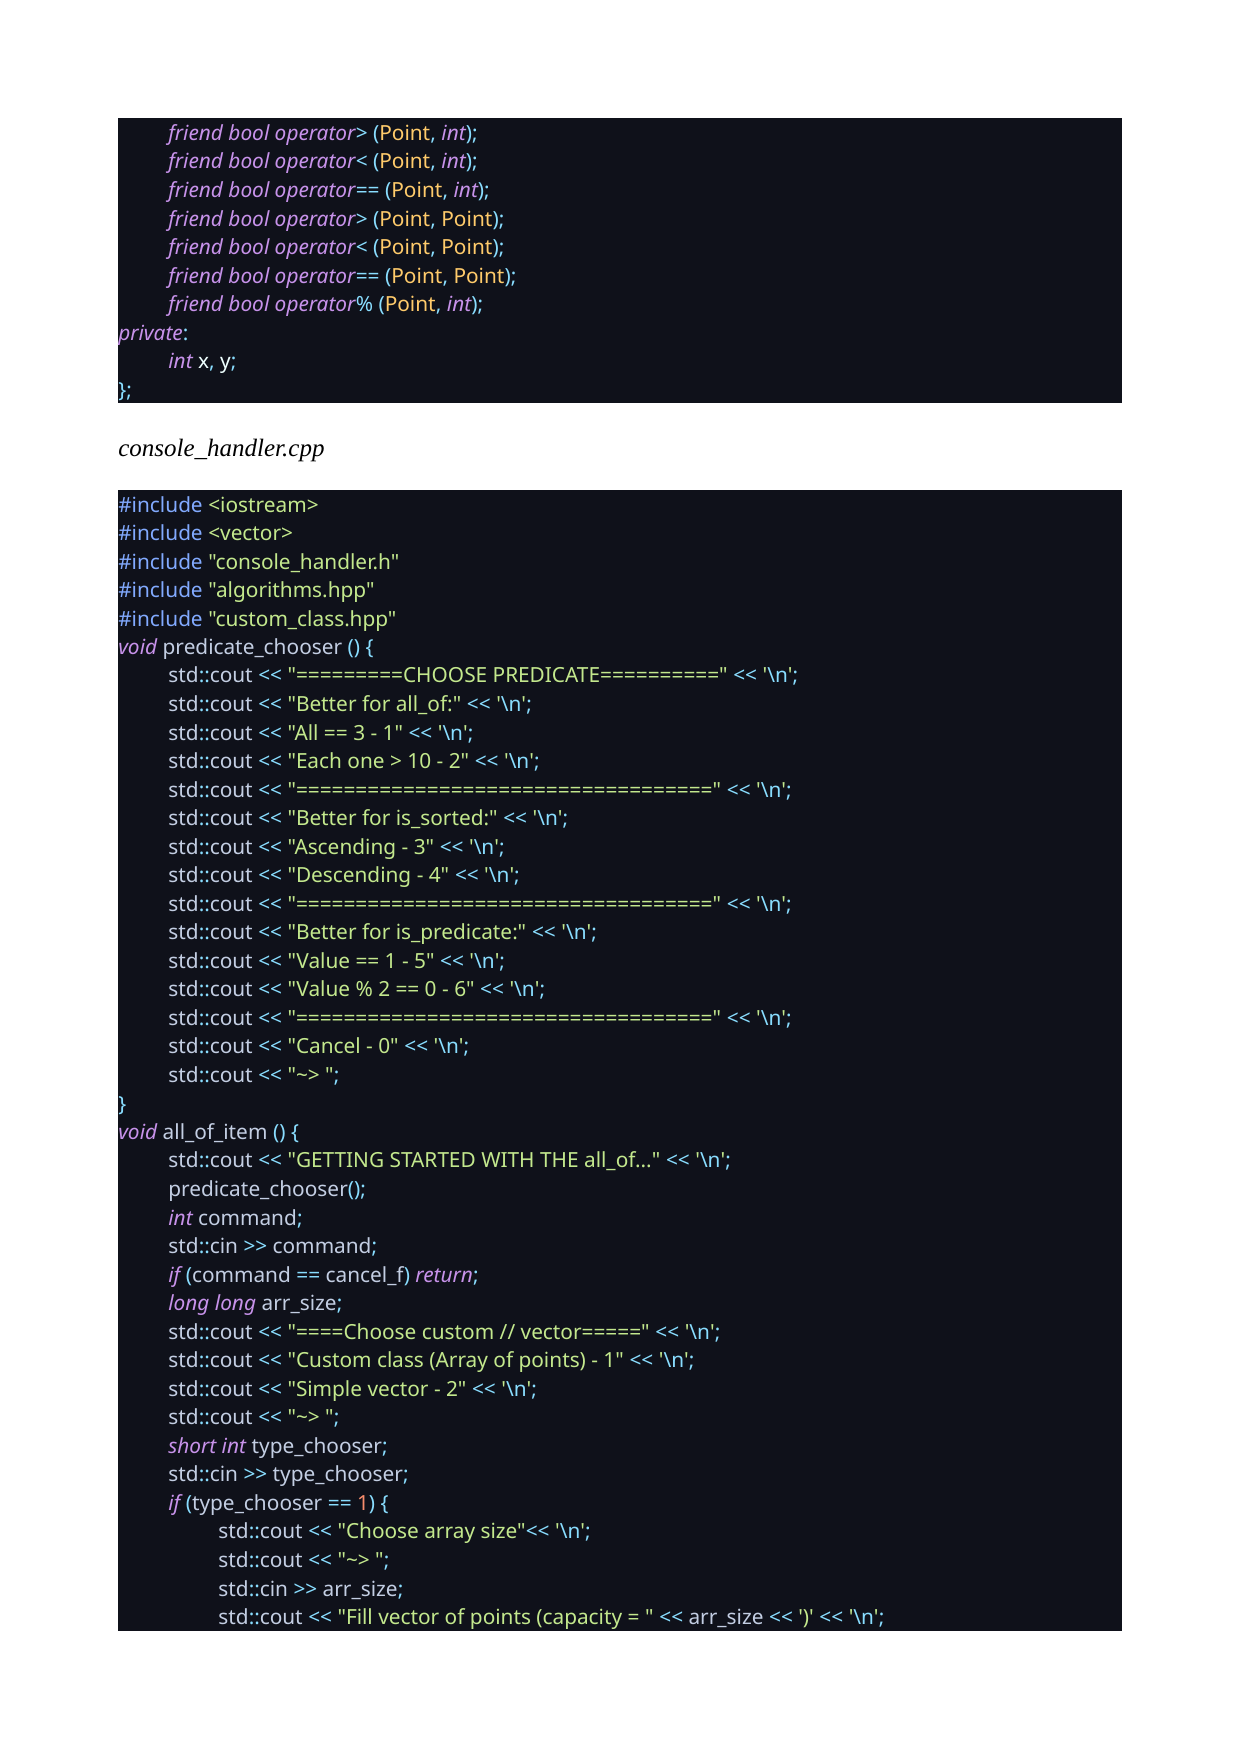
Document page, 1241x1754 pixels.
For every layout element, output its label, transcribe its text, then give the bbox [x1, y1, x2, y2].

text std::cout << "=========CHOOSE PREDICATE==========" << '\n'; [118, 661, 1122, 689]
text friend bool operator% (Point, int); [118, 289, 1122, 318]
text friend bool operator< (Point, Point); [118, 232, 1122, 261]
text friend bool operator== (Point, Point); [118, 261, 1122, 289]
text } [118, 1089, 1122, 1117]
text std::cout << "Better for is_predicate:" << '\n'; [118, 917, 1122, 946]
text std::cout << "Simple vector - 2" << '\n'; [118, 1374, 1122, 1402]
text std::cin >> type_chooser; [118, 1459, 1122, 1488]
text }; [118, 375, 1122, 403]
text friend bool operator> (Point, Point); [118, 204, 1122, 232]
text void all_of_item () { [118, 1117, 1122, 1146]
text if (type_chooser == 1) { [118, 1488, 1122, 1517]
text std::cout << "====Choose custom // vector=====" << '\n'; [118, 1317, 1122, 1345]
text std::cout << "Custom class (Array of points) - 1" << '\n'; [118, 1345, 1122, 1374]
text std::cout << "Descending - 4" << '\n'; [118, 860, 1122, 889]
text predicate_chooser(); [118, 1174, 1122, 1203]
text #include <iostream> [118, 490, 1122, 518]
text console_handler.cpp [118, 433, 1122, 462]
text std::cout << "~> "; [118, 1545, 1122, 1574]
text std::cout << "Choose array size"<< '\n'; [118, 1517, 1122, 1545]
text std::cout << "Cancel - 0" << '\n'; [118, 1032, 1122, 1060]
text std::cout << "Value % 2 == 0 - 6" << '\n'; [118, 974, 1122, 1003]
text std::cout << "GETTING STARTED WITH THE all_of..." << '\n'; [118, 1146, 1122, 1174]
text std::cin >> arr_size; [118, 1574, 1122, 1602]
text std::cout << "All == 3 - 1" << '\n'; [118, 718, 1122, 746]
text friend bool operator== (Point, int); [118, 175, 1122, 204]
text void predicate_chooser () { [118, 632, 1122, 661]
text short int type_chooser; [118, 1431, 1122, 1459]
text std::cout << "Better for all_of:" << '\n'; [118, 689, 1122, 718]
text int command; [118, 1203, 1122, 1231]
text std::cout << "Better for is_sorted:" << '\n'; [118, 803, 1122, 832]
text friend bool operator< (Point, int); [118, 147, 1122, 175]
text #include "algorithms.hpp" [118, 575, 1122, 604]
text long long arr_size; [118, 1288, 1122, 1317]
text std::cout << "===================================" << '\n'; [118, 775, 1122, 803]
text std::cout << "Each one > 10 - 2" << '\n'; [118, 746, 1122, 775]
text std::cout << "===================================" << '\n'; [118, 1003, 1122, 1032]
text friend bool operator> (Point, int); [118, 118, 1122, 147]
text int x, y; [118, 346, 1122, 375]
text std::cout << "~> "; [118, 1060, 1122, 1089]
text std::cout << "Ascending - 3" << '\n'; [118, 832, 1122, 860]
text if (command == cancel_f) return; [118, 1260, 1122, 1288]
text #include <vector> [118, 518, 1122, 547]
text private: [118, 318, 1122, 346]
text std::cout << "Value == 1 - 5" << '\n'; [118, 946, 1122, 974]
text std::cout << "~> "; [118, 1402, 1122, 1431]
text std::cout << "===================================" << '\n'; [118, 889, 1122, 917]
text std::cout << "Fill vector of points (capacity = " << arr_size << ')' << '\n'; [118, 1602, 1122, 1631]
text #include "custom_class.hpp" [118, 604, 1122, 632]
text std::cin >> command; [118, 1231, 1122, 1260]
text #include "console_handler.h" [118, 547, 1122, 575]
